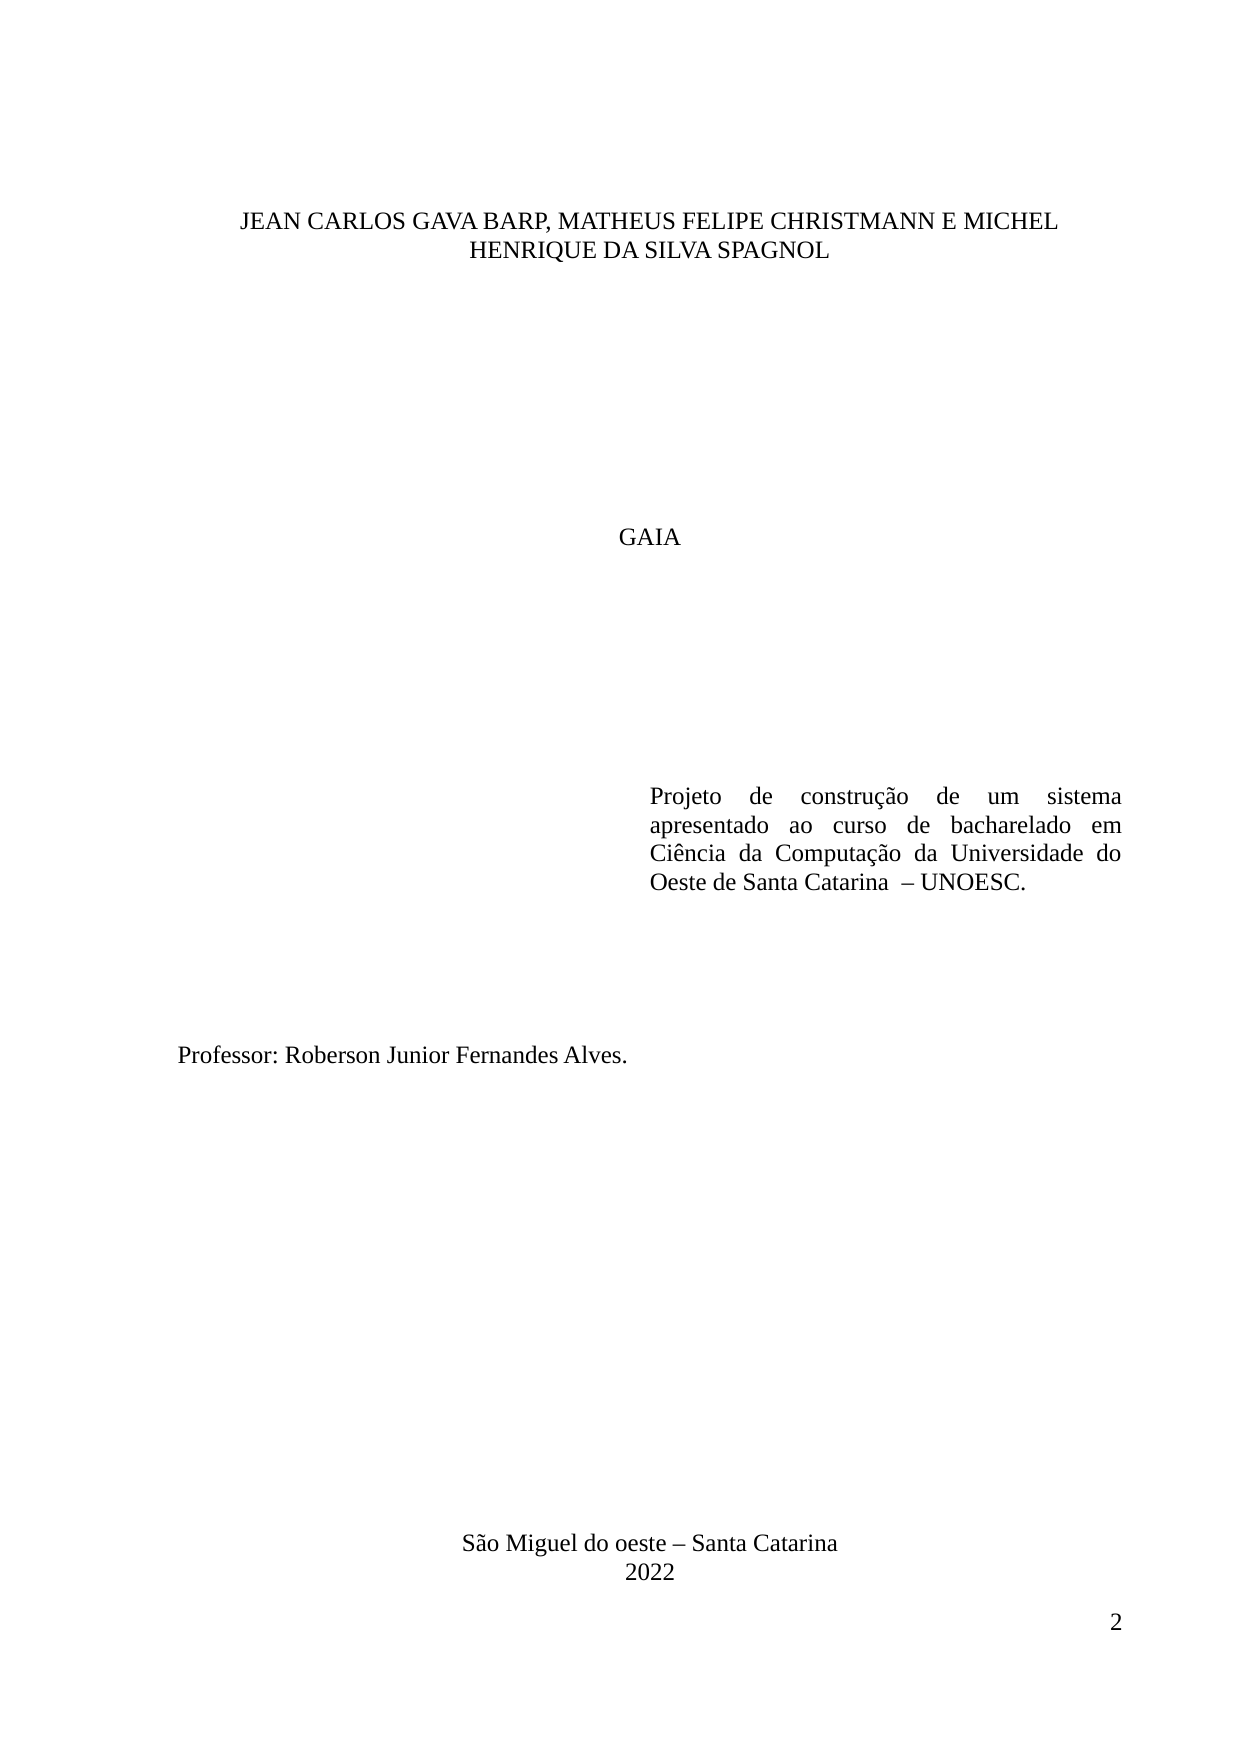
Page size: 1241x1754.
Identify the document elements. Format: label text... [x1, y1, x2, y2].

text Professor: Roberson Junior Fernandes Alves. [177, 1040, 1122, 1068]
text 2022 [177, 1557, 1122, 1586]
text São Miguel do oeste – Santa Catarina [177, 1528, 1122, 1557]
text Projeto de construção de um sistema apresentado ao curso de bacharelado em Ciência da Computação da Universidade do Oeste de Santa Catarina – UNOESC. [649, 781, 1122, 896]
text JEAN CARLOS GAVA BARP, MATHEUS FELIPE CHRISTMANN E MICHEL HENRIQUE DA SILVA SPAGNOL [177, 206, 1122, 263]
text GAIA [177, 522, 1122, 551]
